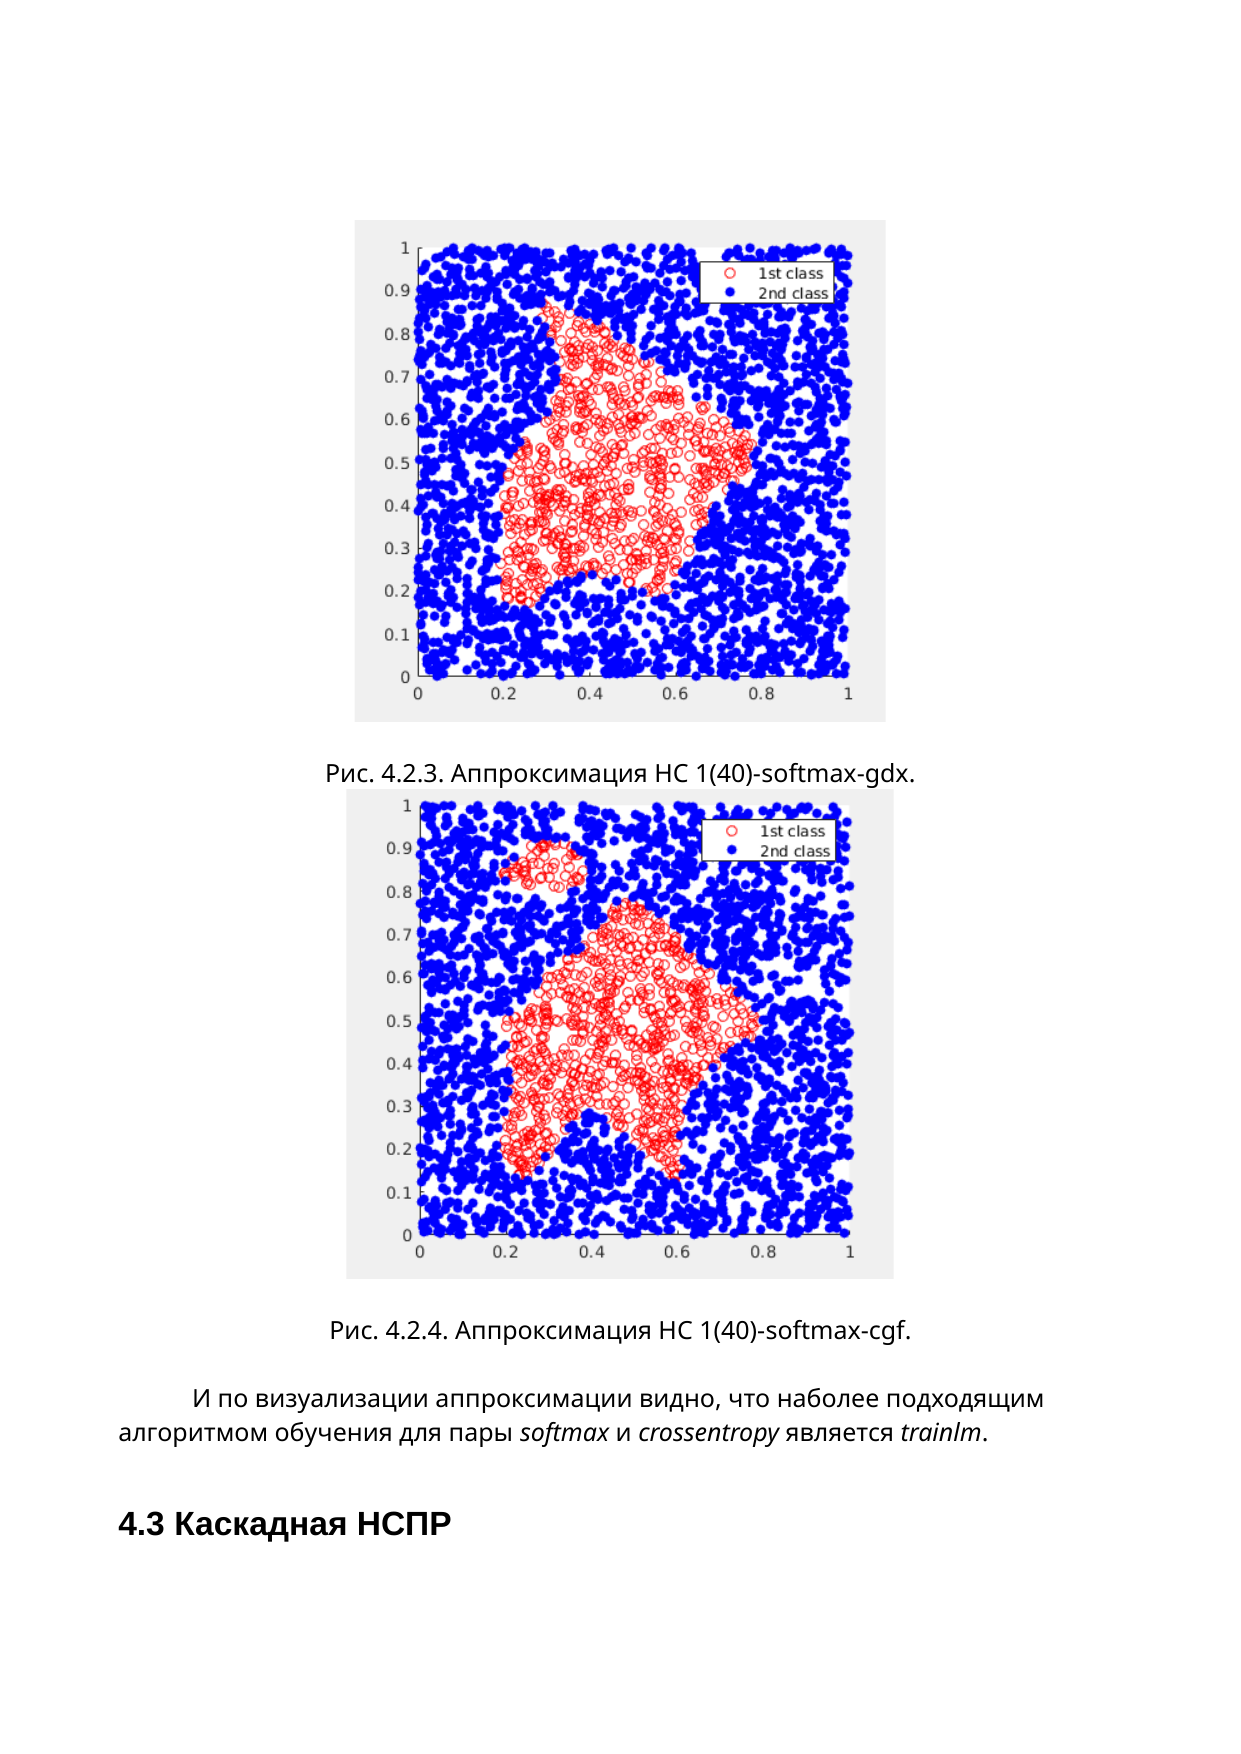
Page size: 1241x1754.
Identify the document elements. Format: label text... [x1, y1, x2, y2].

subtitle 4.3 Каскадная НСПР [118, 1503, 1122, 1542]
text Рис. 4.2.4. Аппроксимация НС 1(40)-softmax-cgf. [118, 789, 1122, 1346]
picture [354, 220, 886, 722]
text Рис. 4.2.3. Аппроксимация НС 1(40)-softmax-gdx. [118, 186, 1122, 789]
picture [346, 789, 894, 1279]
text И по визуализации аппроксимации видно, что наболее подходящим алгоритмом обучения для пары softmax и crossentropy является trainlm. [118, 1381, 1122, 1449]
